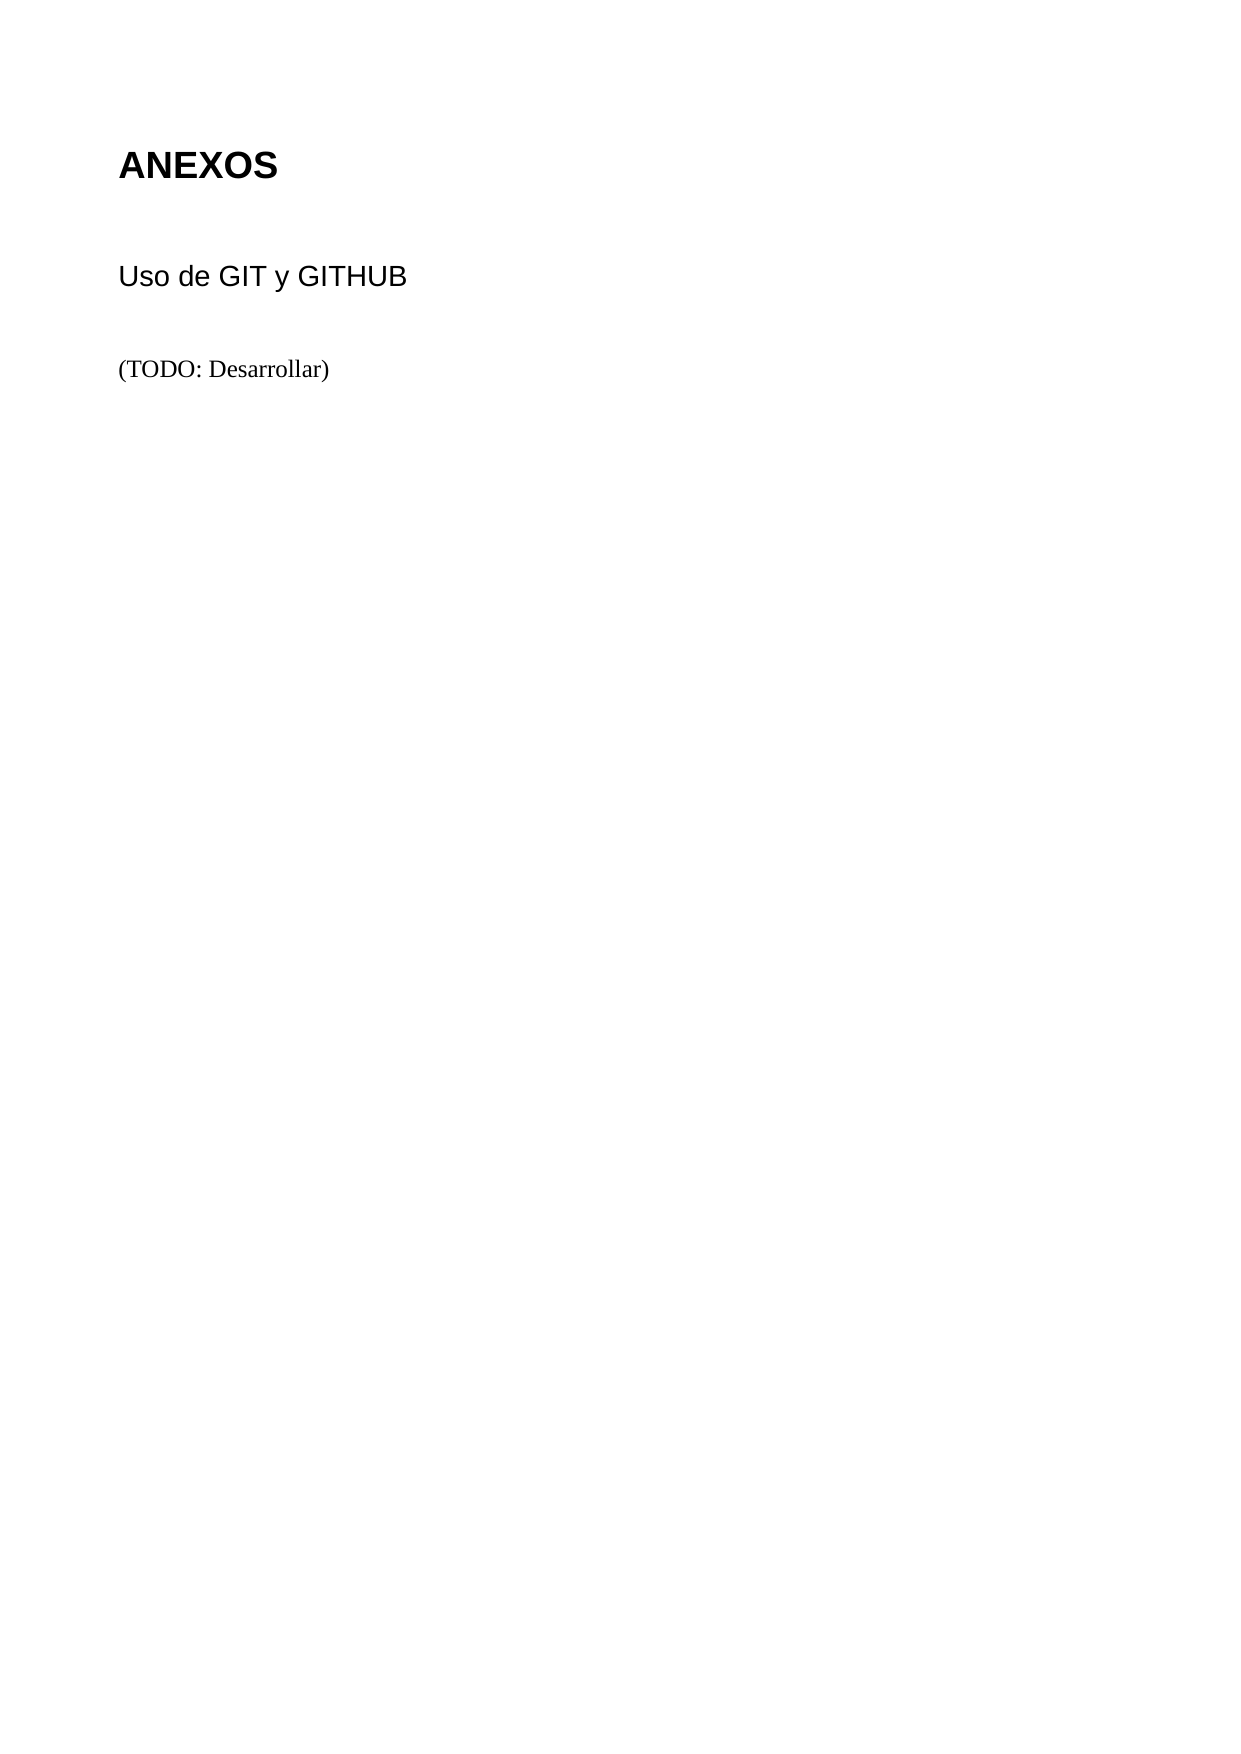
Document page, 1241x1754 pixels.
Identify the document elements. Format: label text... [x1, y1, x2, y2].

text (TODO: Desarrollar) [118, 354, 1122, 383]
subtitle Uso de GIT y GITHUB [118, 259, 1122, 292]
subtitle ANEXOS [118, 143, 1122, 187]
